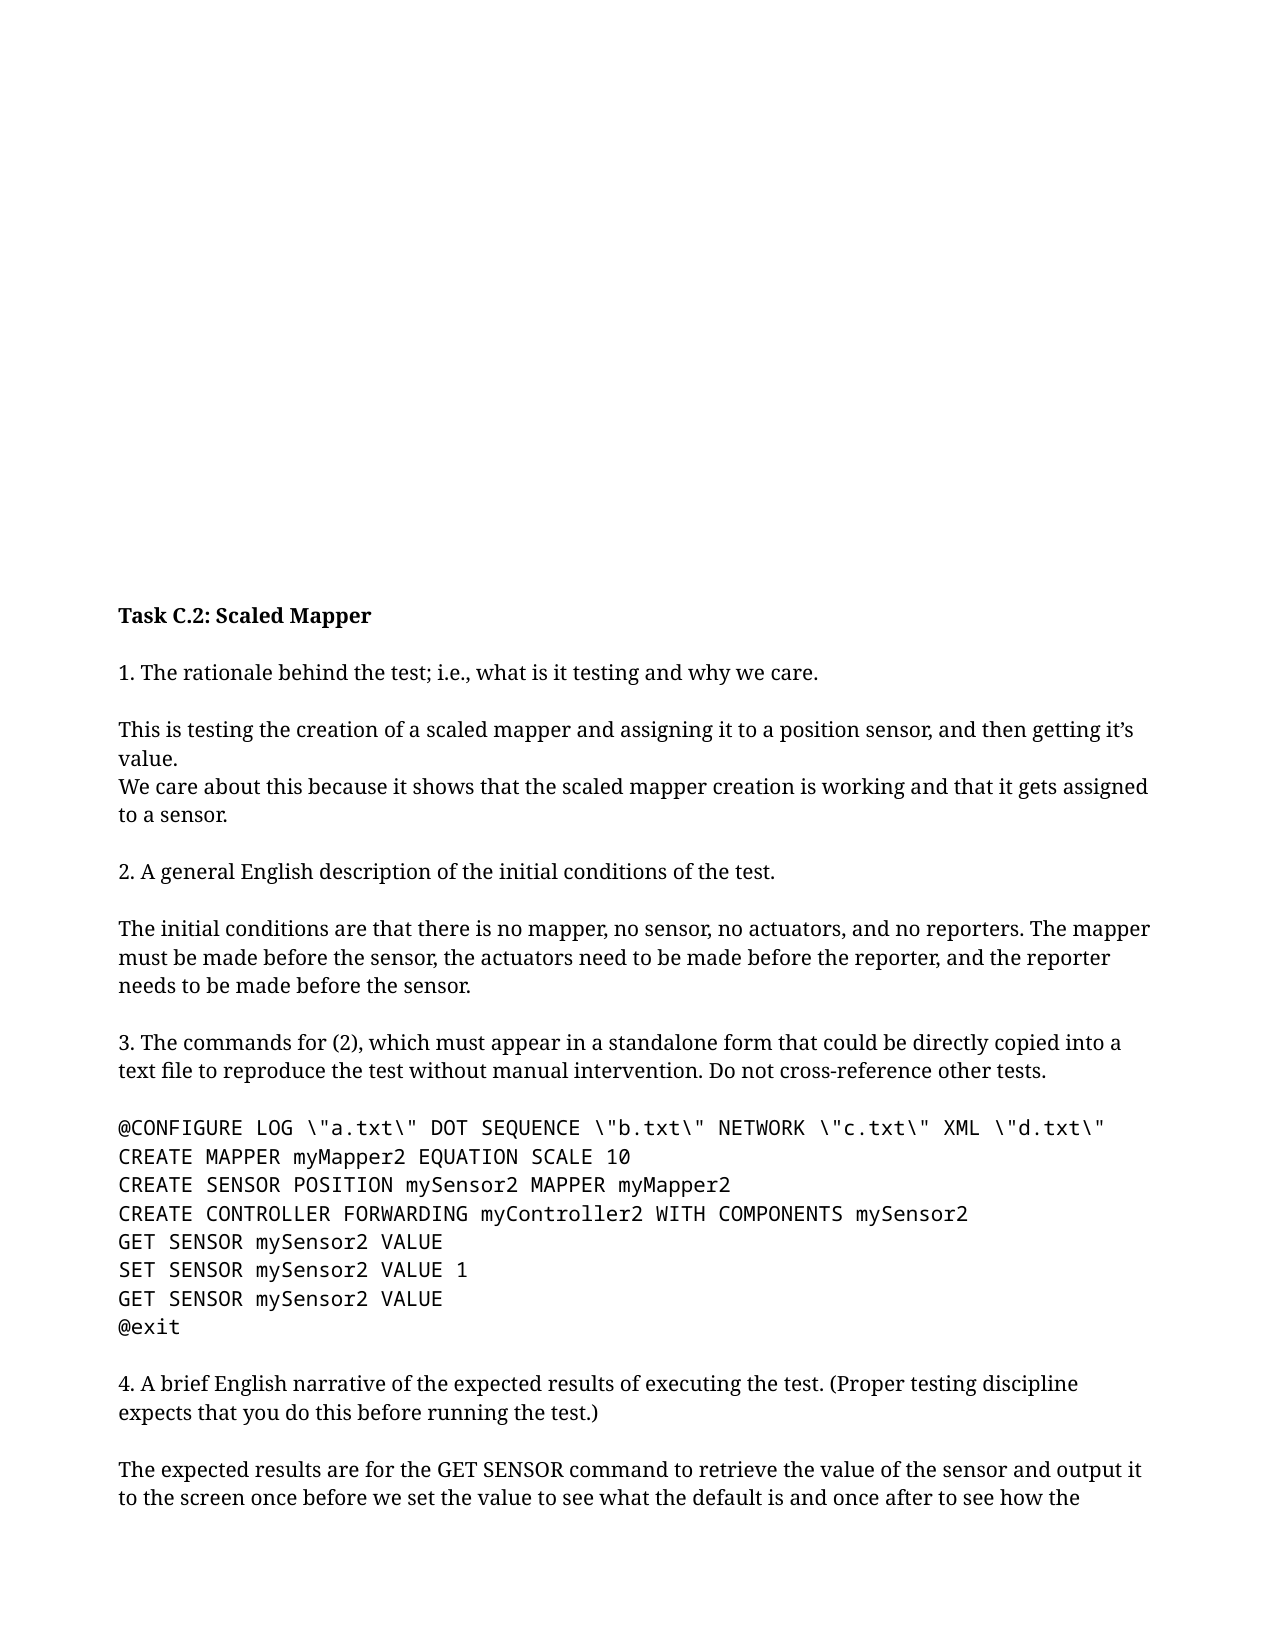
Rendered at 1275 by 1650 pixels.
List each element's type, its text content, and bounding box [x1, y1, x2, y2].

text The initial conditions are that there is no mapper, no sensor, no actuators, and no reporters. The mapper must be made before the sensor, the actuators need to be made before the reporter, and the reporter needs to be made before the sensor. [118, 914, 1157, 1000]
text @CONFIGURE LOG \"a.txt\" DOT SEQUENCE \"b.txt\" NETWORK \"c.txt\" XML \"d.txt\" [118, 1113, 1157, 1142]
text CREATE CONTROLLER FORWARDING myController2 WITH COMPONENTS mySensor2 [118, 1199, 1157, 1227]
text @exit [118, 1312, 1157, 1341]
text 4. A brief English narrative of the expected results of executing the test. (Proper testing discipline expects that you do this before running the test.) [118, 1369, 1157, 1426]
text We care about this because it shows that the scaled mapper creation is working and that it gets assigned to a sensor. [118, 772, 1157, 829]
text 2. A general English description of the initial conditions of the test. [118, 857, 1157, 886]
text Task C.2: Scaled Mapper [118, 602, 1157, 630]
text CREATE SENSOR POSITION mySensor2 MAPPER myMapper2 [118, 1170, 1157, 1199]
text 3. The commands for (2), which must appear in a standalone form that could be directly copied into a text file to reproduce the test without manual intervention. Do not cross-reference other tests. [118, 1028, 1157, 1085]
text The expected results are for the GET SENSOR command to retrieve the value of the sensor and output it to the screen once before we set the value to see what the default is and once after to see how the [118, 1455, 1157, 1512]
text 1. The rationale behind the test; i.e., what is it testing and why we care. [118, 658, 1157, 687]
text This is testing the creation of a scaled mapper and assigning it to a position sensor, and then getting it’s value. [118, 715, 1157, 772]
text GET SENSOR mySensor2 VALUE [118, 1227, 1157, 1256]
text SET SENSOR mySensor2 VALUE 1 [118, 1256, 1157, 1284]
text CREATE MAPPER myMapper2 EQUATION SCALE 10 [118, 1142, 1157, 1170]
text GET SENSOR mySensor2 VALUE [118, 1284, 1157, 1312]
